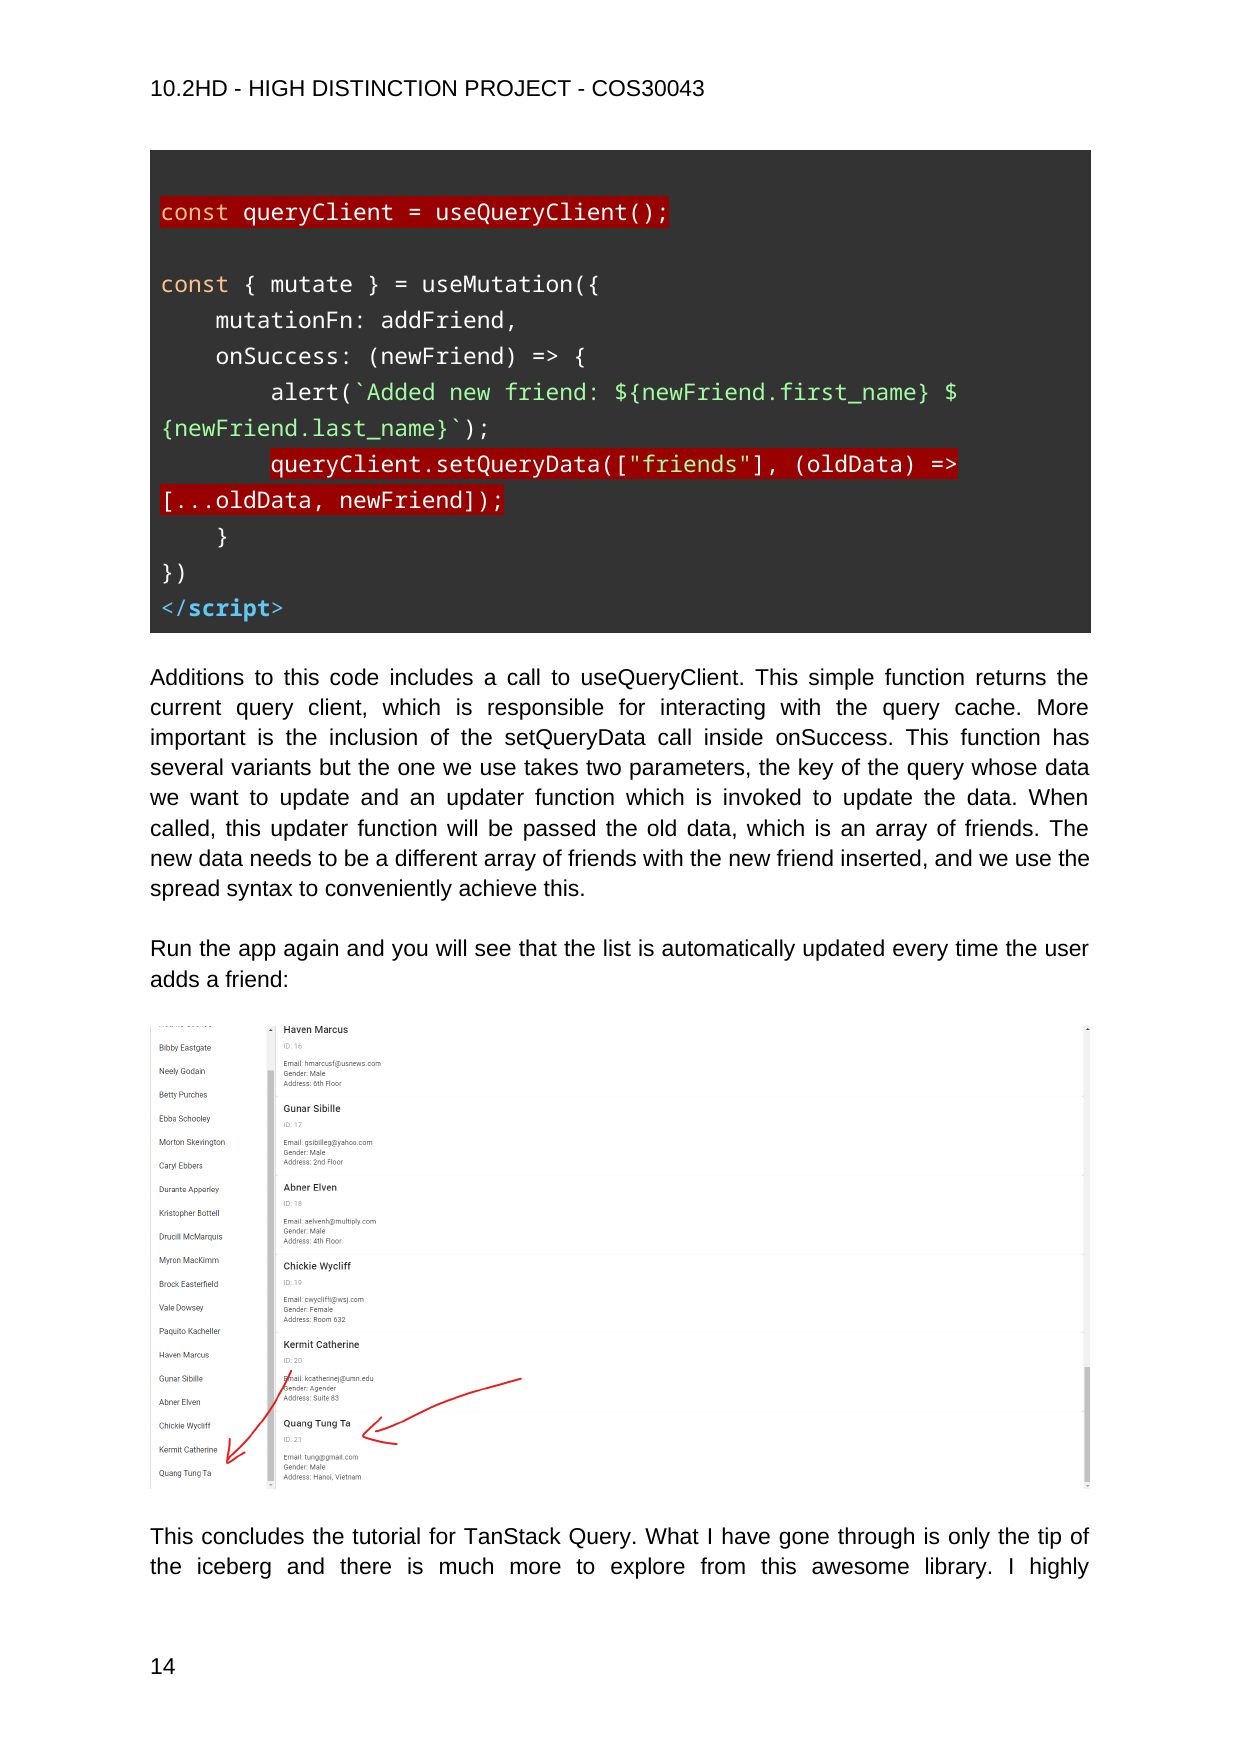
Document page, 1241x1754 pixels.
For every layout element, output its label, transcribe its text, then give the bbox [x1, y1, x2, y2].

table_header const queryClient = useQueryClient(); const { mutate } = useMutation({ mutationFn: addFriend, onSuccess: (newFriend) => { alert(`Added new friend: ${newFriend.first_name} ${newFriend.last_name}`); queryClient.setQueryData(["friends"], (oldData) => [...oldData, newFriend]); } }) </script> [150, 150, 1091, 633]
text Additions to this code includes a call to useQueryClient. This simple function returns the current query client, which is responsible for interacting with the query cache. More important is the inclusion of the setQueryData call inside onSuccess. This function has several variants but the one we use takes two parameters, the key of the query whose data we want to update and an updater function which is invoked to update the data. When called, this updater function will be passed the old data, which is an array of friends. The new data needs to be a different array of friends with the new friend inserted, and we use the spread syntax to conveniently achieve this. [150, 663, 1090, 901]
picture [150, 1026, 1091, 1489]
text Run the app again and you will see that the list is automatically updated every time the user adds a friend: [150, 935, 1090, 992]
text This concludes the tutorial for TanStack Query. What I have gone through is only the tip of the iceberg and there is much more to explore from this awesome library. I highly [150, 1523, 1090, 1579]
